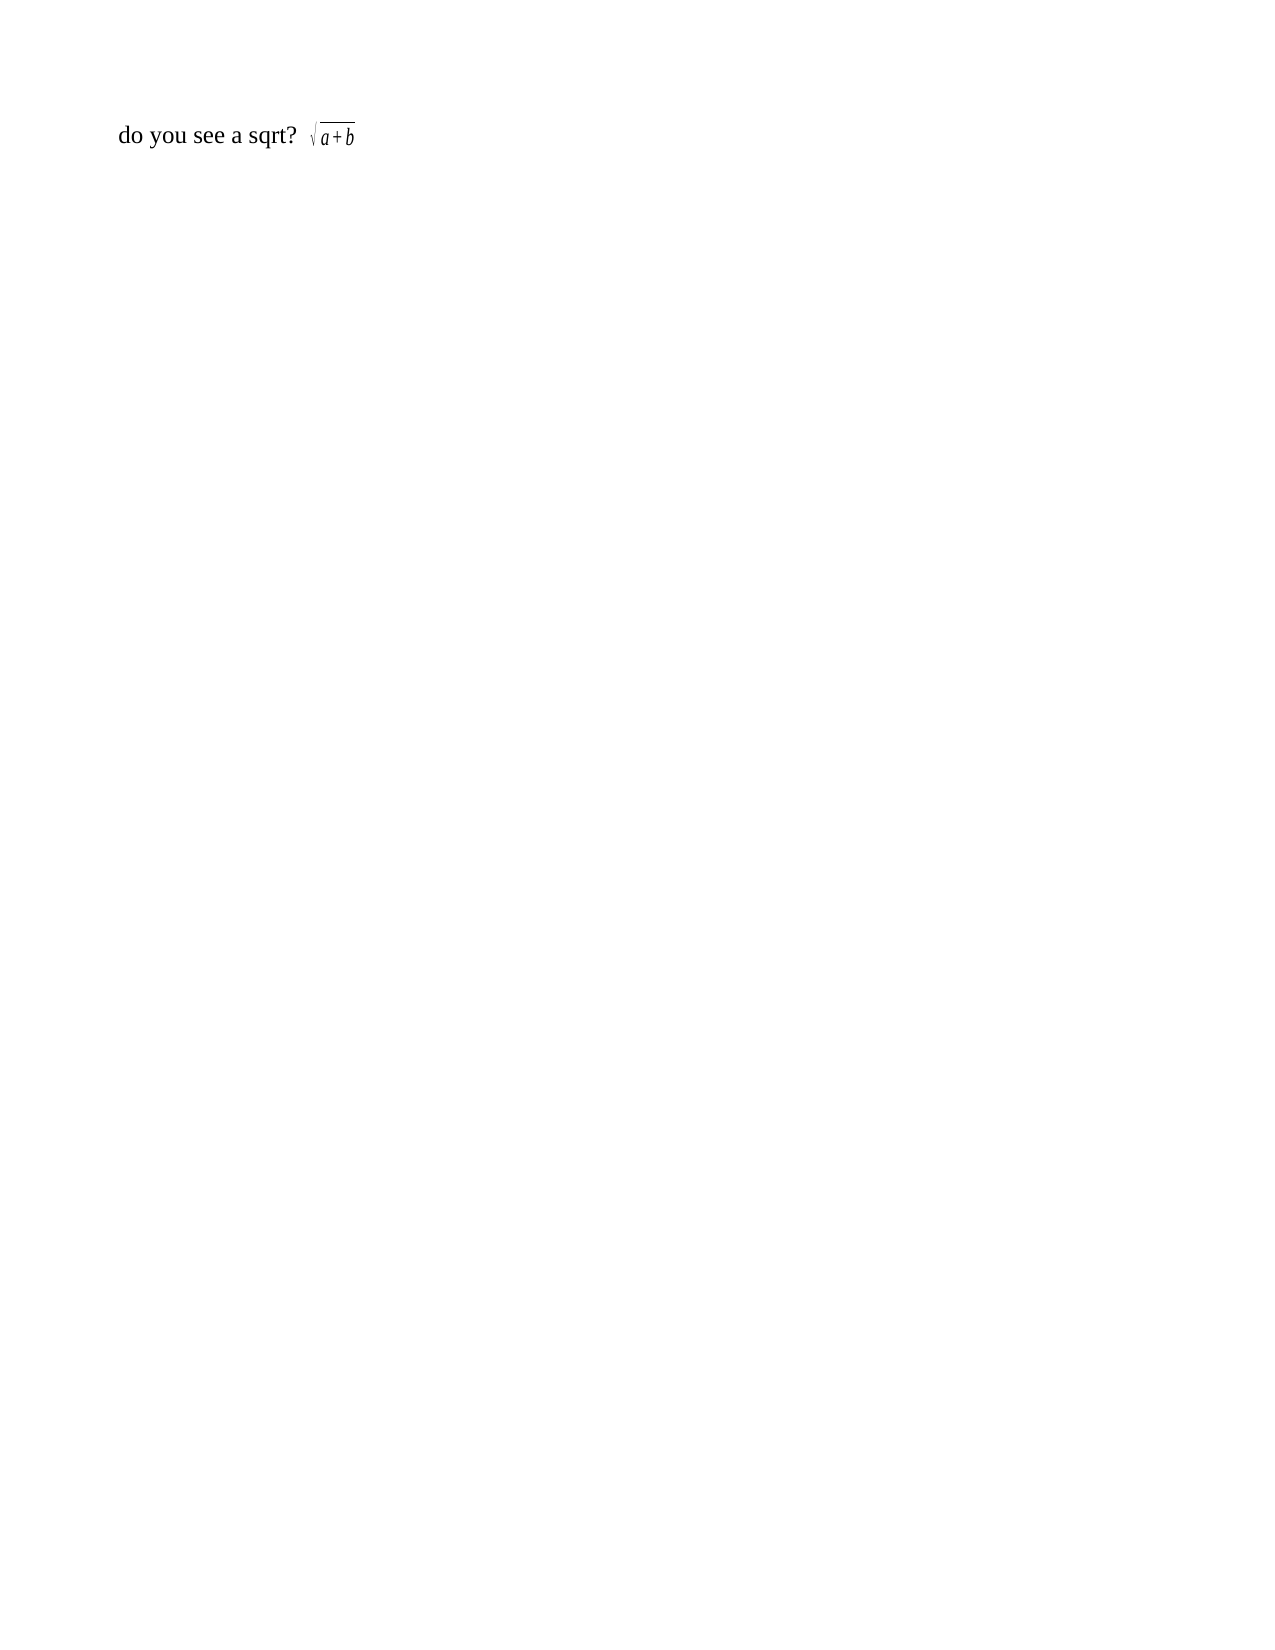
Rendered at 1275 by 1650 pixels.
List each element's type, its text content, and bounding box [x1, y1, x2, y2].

text do you see a sqrt? [118, 118, 1157, 152]
